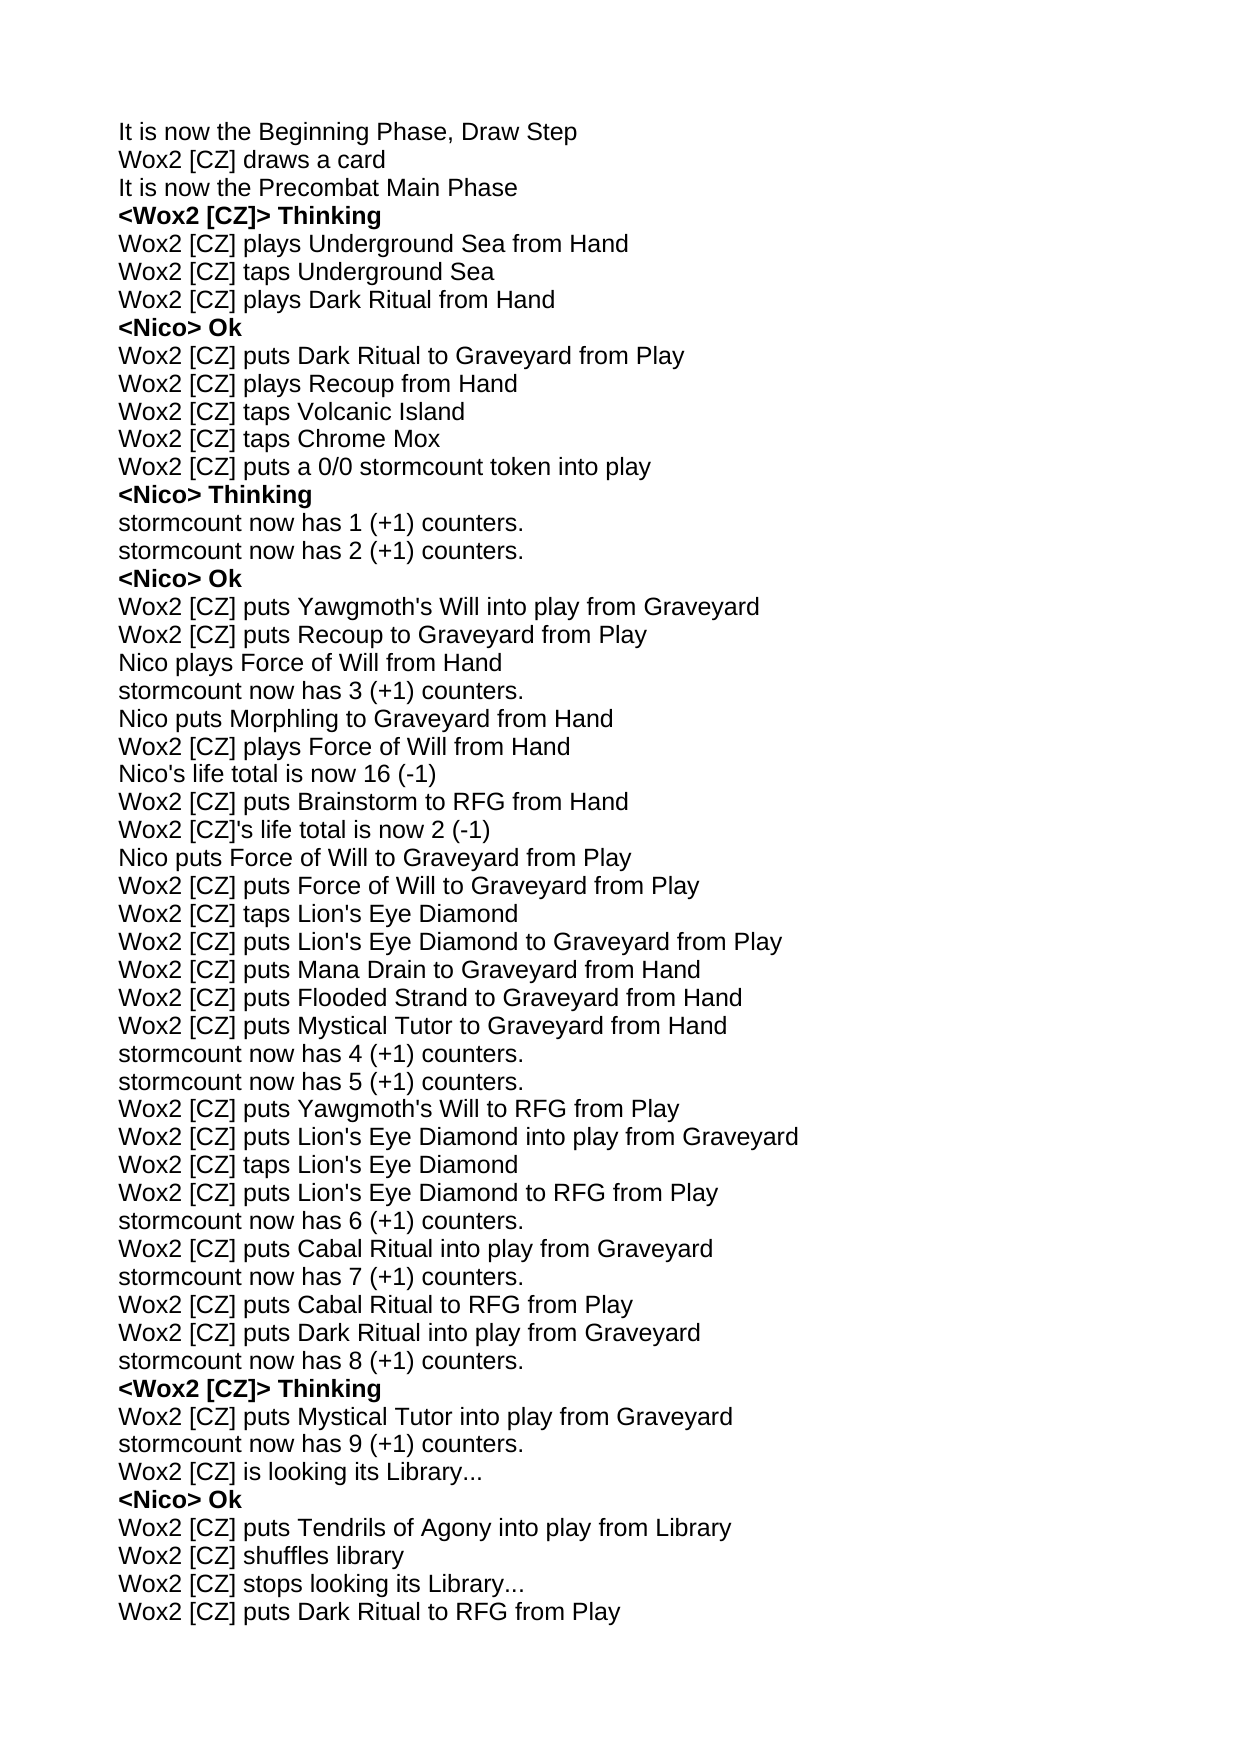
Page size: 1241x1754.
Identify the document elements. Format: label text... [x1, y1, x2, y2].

text Wox2 [CZ] draws a card [118, 146, 1122, 174]
text Wox2 [CZ] plays Recoup from Hand [118, 369, 1122, 397]
text Wox2 [CZ] puts Flooded Strand to Graveyard from Hand [118, 983, 1122, 1011]
text Wox2 [CZ] taps Lion's Eye Diamond [118, 900, 1122, 928]
text Wox2 [CZ] puts Dark Ritual to RFG from Play [118, 1598, 1122, 1626]
text Wox2 [CZ] puts Lion's Eye Diamond to RFG from Play [118, 1179, 1122, 1207]
text <Nico> Ok [118, 565, 1122, 593]
text Wox2 [CZ] plays Underground Sea from Hand [118, 230, 1122, 258]
text Wox2 [CZ] is looking its Library... [118, 1458, 1122, 1486]
text <Nico> Ok [118, 1486, 1122, 1514]
text Wox2 [CZ] puts Cabal Ritual into play from Graveyard [118, 1235, 1122, 1263]
text Wox2 [CZ] puts Mystical Tutor to Graveyard from Hand [118, 1011, 1122, 1039]
text Wox2 [CZ] puts Mystical Tutor into play from Graveyard [118, 1402, 1122, 1430]
text Wox2 [CZ] puts Mana Drain to Graveyard from Hand [118, 956, 1122, 983]
text Wox2 [CZ] puts a 0/0 stormcount token into play [118, 453, 1122, 481]
text Nico puts Morphling to Graveyard from Hand [118, 704, 1122, 732]
text <Wox2 [CZ]> Thinking [118, 202, 1122, 230]
text It is now the Beginning Phase, Draw Step [118, 118, 1122, 146]
text stormcount now has 8 (+1) counters. [118, 1346, 1122, 1374]
text Wox2 [CZ] taps Lion's Eye Diamond [118, 1151, 1122, 1179]
text stormcount now has 5 (+1) counters. [118, 1067, 1122, 1095]
text stormcount now has 1 (+1) counters. [118, 509, 1122, 537]
text Wox2 [CZ] puts Force of Will to Graveyard from Play [118, 872, 1122, 900]
text Wox2 [CZ] puts Yawgmoth's Will to RFG from Play [118, 1095, 1122, 1123]
text Wox2 [CZ] puts Recoup to Graveyard from Play [118, 621, 1122, 648]
text <Wox2 [CZ]> Thinking [118, 1374, 1122, 1402]
text stormcount now has 9 (+1) counters. [118, 1430, 1122, 1458]
text Wox2 [CZ] puts Lion's Eye Diamond to Graveyard from Play [118, 928, 1122, 956]
text Wox2 [CZ] puts Lion's Eye Diamond into play from Graveyard [118, 1123, 1122, 1151]
text Nico's life total is now 16 (-1) [118, 760, 1122, 788]
text Nico plays Force of Will from Hand [118, 648, 1122, 676]
text <Nico> Ok [118, 313, 1122, 341]
text Nico puts Force of Will to Graveyard from Play [118, 844, 1122, 872]
text Wox2 [CZ] puts Brainstorm to RFG from Hand [118, 788, 1122, 816]
text Wox2 [CZ] shuffles library [118, 1542, 1122, 1570]
text Wox2 [CZ] puts Yawgmoth's Will into play from Graveyard [118, 593, 1122, 621]
text Wox2 [CZ] taps Volcanic Island [118, 397, 1122, 425]
text It is now the Precombat Main Phase [118, 174, 1122, 202]
text Wox2 [CZ]'s life total is now 2 (-1) [118, 816, 1122, 844]
text stormcount now has 4 (+1) counters. [118, 1039, 1122, 1067]
text Wox2 [CZ] puts Dark Ritual to Graveyard from Play [118, 341, 1122, 369]
text Wox2 [CZ] plays Force of Will from Hand [118, 732, 1122, 760]
text Wox2 [CZ] stops looking its Library... [118, 1570, 1122, 1598]
text stormcount now has 6 (+1) counters. [118, 1207, 1122, 1235]
text <Nico> Thinking [118, 481, 1122, 509]
text Wox2 [CZ] puts Cabal Ritual to RFG from Play [118, 1291, 1122, 1318]
text Wox2 [CZ] plays Dark Ritual from Hand [118, 286, 1122, 313]
text Wox2 [CZ] puts Dark Ritual into play from Graveyard [118, 1318, 1122, 1346]
text stormcount now has 2 (+1) counters. [118, 537, 1122, 565]
text Wox2 [CZ] taps Chrome Mox [118, 425, 1122, 453]
text Wox2 [CZ] puts Tendrils of Agony into play from Library [118, 1514, 1122, 1542]
text stormcount now has 3 (+1) counters. [118, 676, 1122, 704]
text Wox2 [CZ] taps Underground Sea [118, 258, 1122, 286]
text stormcount now has 7 (+1) counters. [118, 1263, 1122, 1291]
